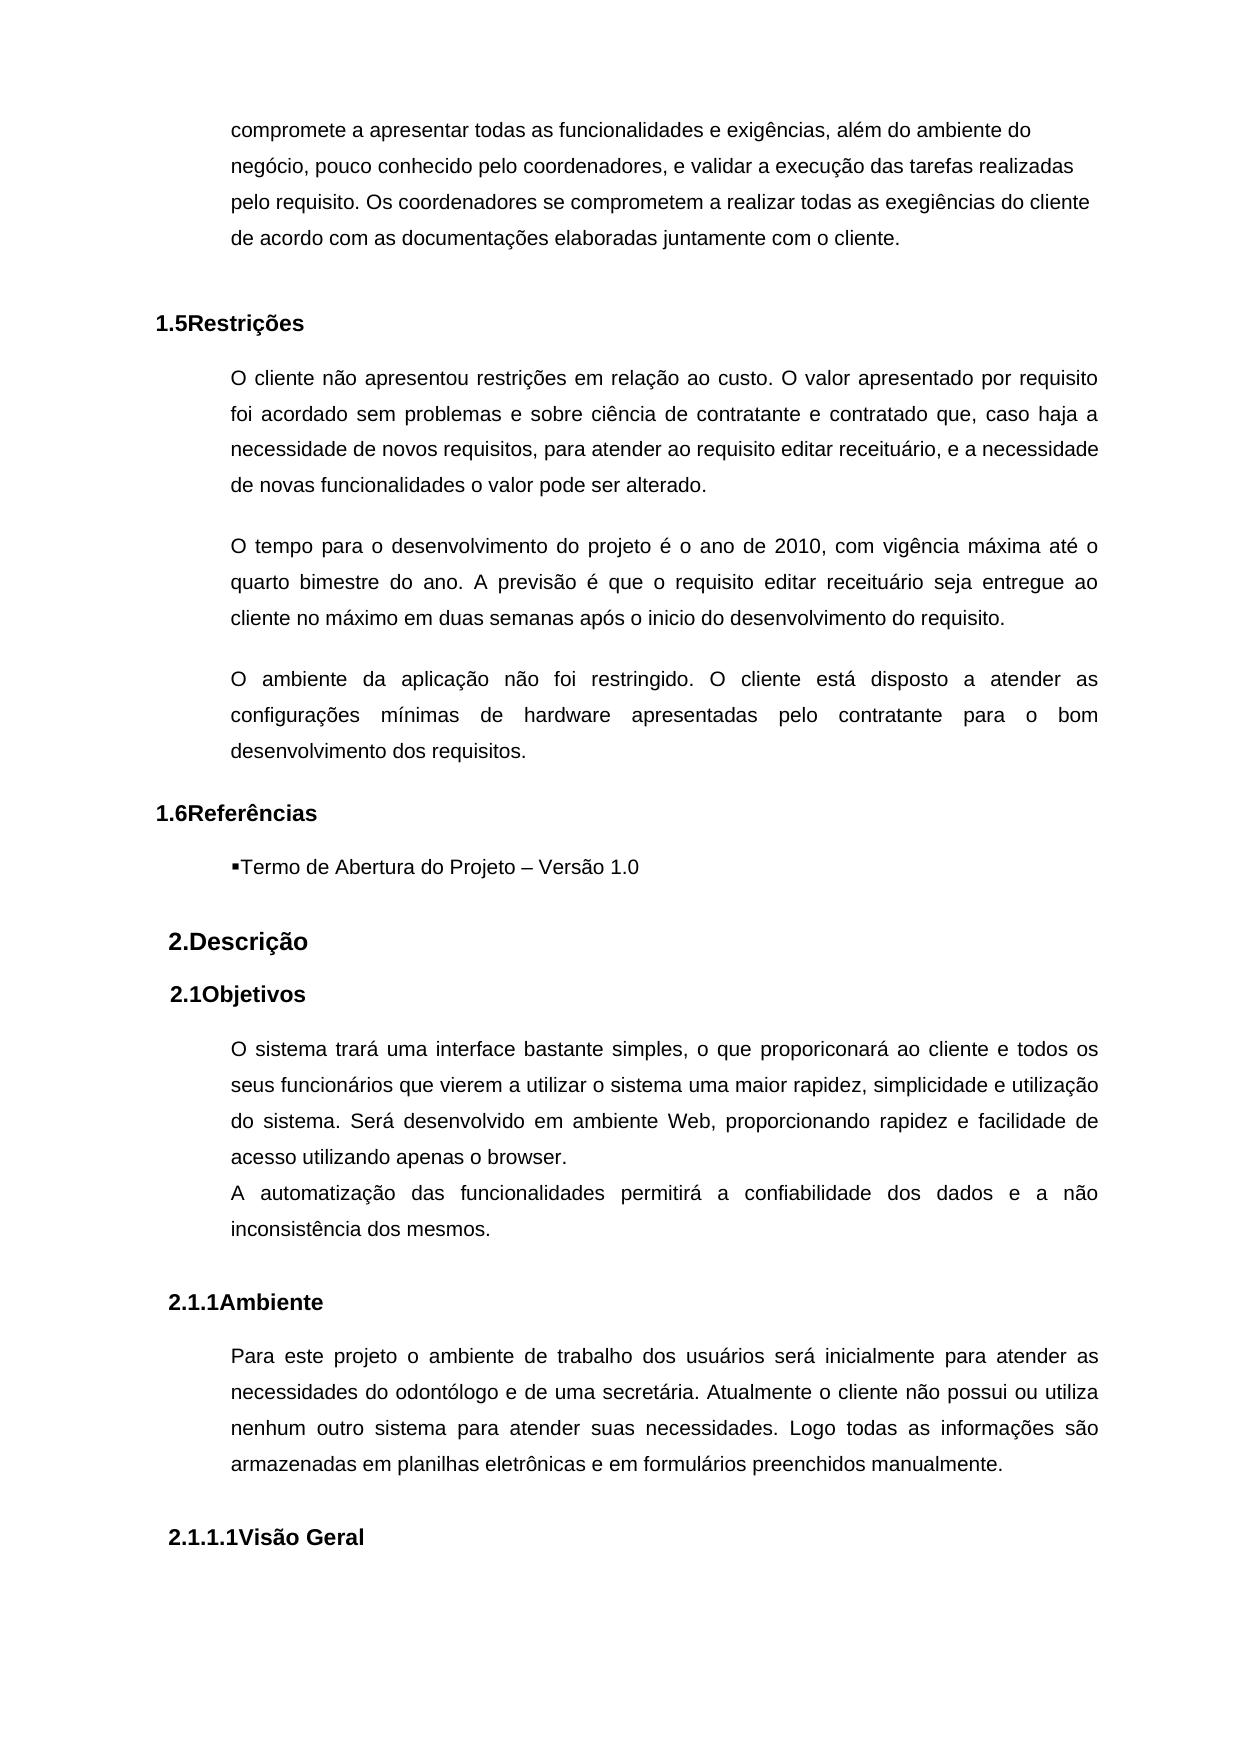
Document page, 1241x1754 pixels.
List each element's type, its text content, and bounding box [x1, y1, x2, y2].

text Para este projeto o ambiente de trabalho dos usuários será inicialmente para atender as necessidades do odontólogo e de uma secretária. Atualmente o cliente não possui ou utiliza nenhum outro sistema para atender suas necessidades. Logo todas as informações são armazenadas em planilhas eletrônicas e em formulários preenchidos manualmente. [231, 1344, 1100, 1476]
subtitle Referências [156, 800, 1100, 826]
subtitle Ambiente [168, 1289, 1100, 1315]
subtitle Visão Geral [168, 1523, 1100, 1550]
subtitle Restrições [155, 310, 1100, 337]
text compromete a apresentar todas as funcionalidades e exigências, além do ambiente do negócio, pouco conhecido pelo coordenadores, e validar a execução das tarefas realizadas pelo requisito. Os coordenadores se comprometem a realizar todas as exegiências do cliente de acordo com as documentações elaboradas juntamente com o cliente. [231, 118, 1100, 250]
text A automatização das funcionalidades permitirá a confiabilidade dos dados e a não inconsistência dos mesmos. [231, 1181, 1100, 1241]
text O sistema trará uma interface bastante simples, o que proporiconará ao cliente e todos os seus funcionários que vierem a utilizar o sistema uma maior rapidez, simplicidade e utilização do sistema. Será desenvolvido em ambiente Web, proporcionando rapidez e facilidade de acesso utilizando apenas o browser. [231, 1037, 1100, 1169]
subtitle Objetivos [168, 981, 1100, 1007]
text O tempo para o desenvolvimento do projeto é o ano de 2010, com vigência máxima até o quarto bimestre do ano. A previsão é que o requisito editar receituário seja entregue ao cliente no máximo em duas semanas após o inicio do desenvolvimento do requisito. [230, 534, 1100, 630]
subtitle 2.Descrição [118, 927, 1100, 956]
list Termo de Abertura do Projeto – Versão 1.0 [231, 855, 1100, 879]
text O cliente não apresentou restrições em relação ao custo. O valor apresentado por requisito foi acordado sem problemas e sobre ciência de contratante e contratado que, caso haja a necessidade de novos requisitos, para atender ao requisito editar receituário, e a necessidade de novas funcionalidades o valor pode ser alterado. [230, 365, 1100, 497]
text O ambiente da aplicação não foi restringido. O cliente está disposto a atender as configurações mínimas de hardware apresentadas pelo contratante para o bom desenvolvimento dos requisitos. [230, 667, 1100, 763]
